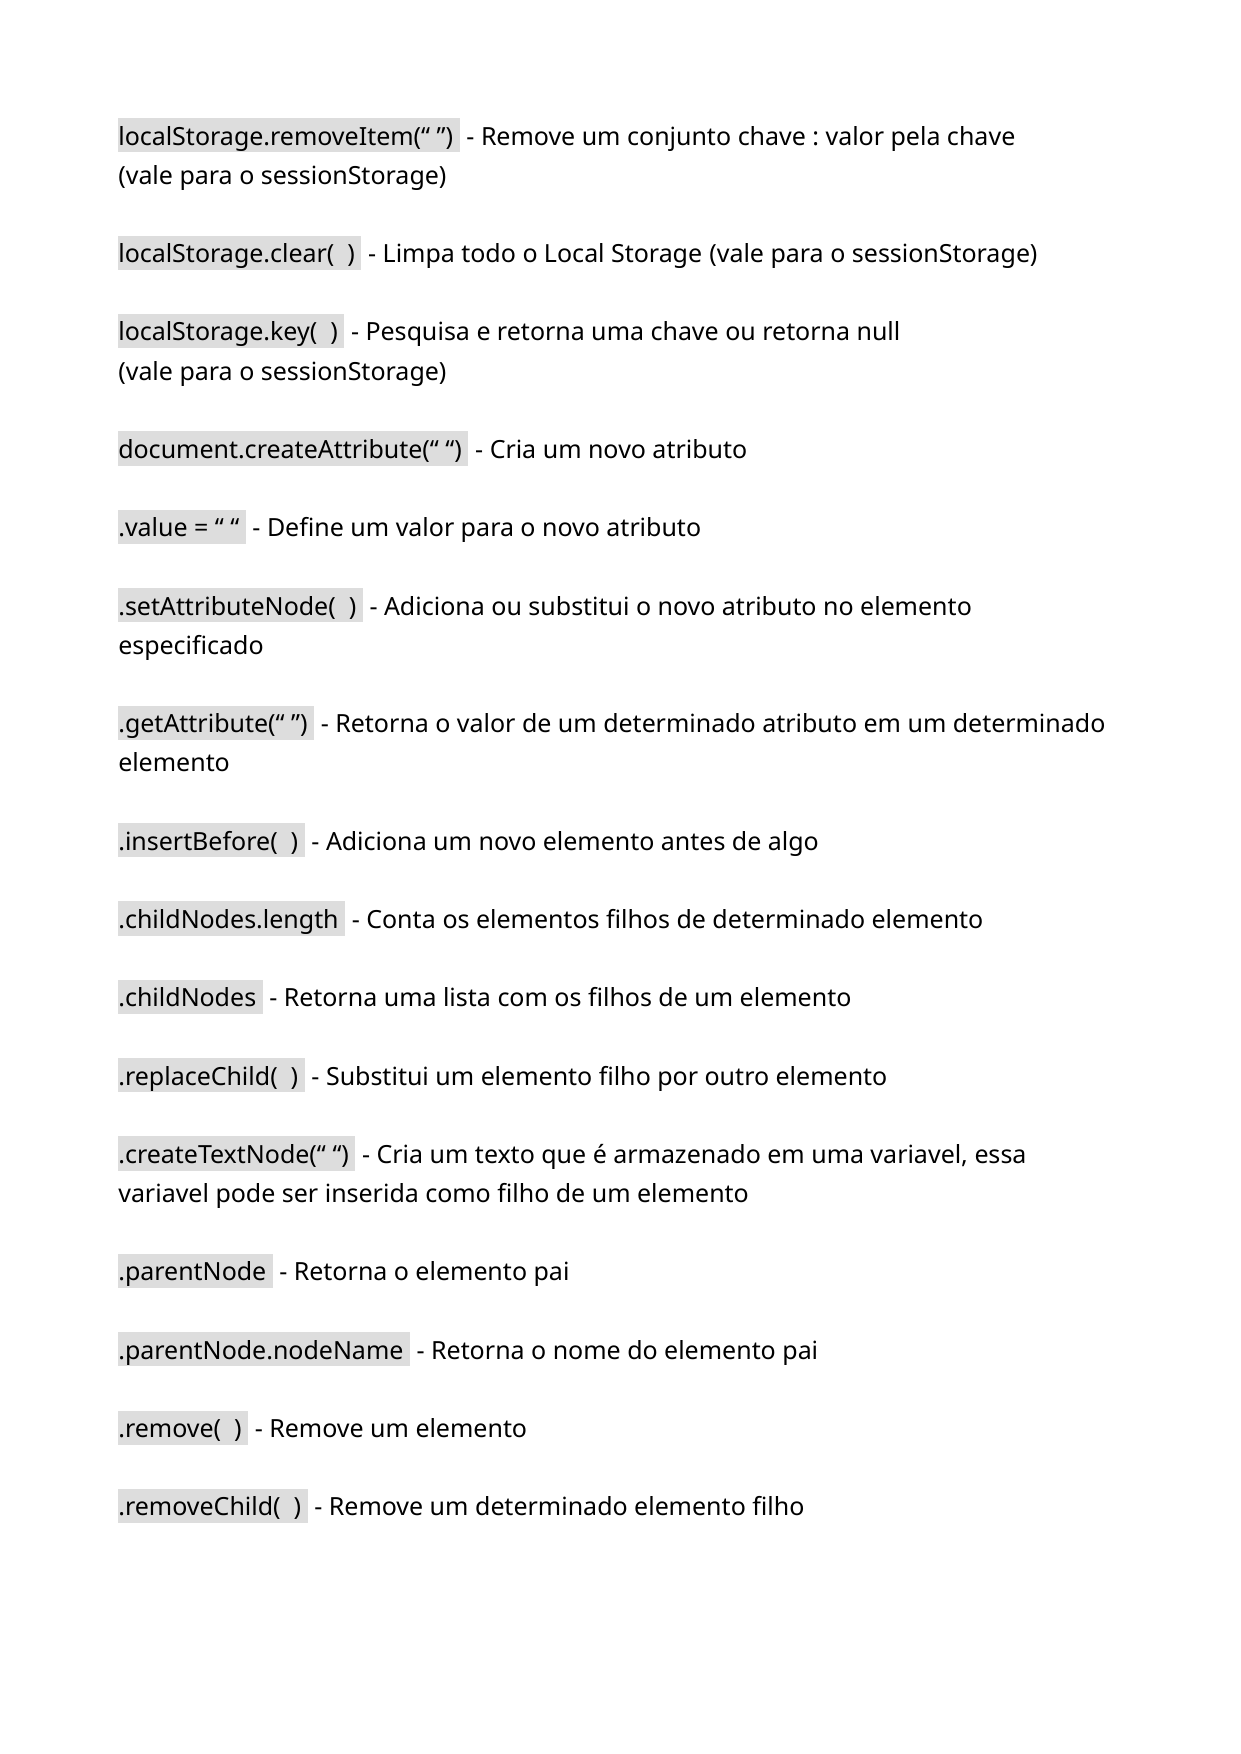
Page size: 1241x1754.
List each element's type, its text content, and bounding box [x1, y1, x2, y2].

text .removeChild( ) - Remove um determinado elemento filho [118, 1489, 1122, 1523]
text .childNodes.length - Conta os elementos filhos de determinado elemento [118, 901, 1122, 936]
text localStorage.key( ) - Pesquisa e retorna uma chave ou retorna null [118, 314, 1122, 348]
text .parentNode.nodeName - Retorna o nome do elemento pai [118, 1332, 1122, 1366]
text .remove( ) - Remove um elemento [118, 1411, 1122, 1445]
text .parentNode - Retorna o elemento pai [118, 1254, 1122, 1288]
text .insertBefore( ) - Adiciona um novo elemento antes de algo [118, 823, 1122, 857]
text (vale para o sessionStorage) [118, 353, 1122, 387]
text .replaceChild( ) - Substitui um elemento filho por outro elemento [118, 1058, 1122, 1092]
text .setAttributeNode( ) - Adiciona ou substitui o novo atributo no elemento especificado [118, 588, 1122, 661]
text (vale para o sessionStorage) [118, 157, 1122, 191]
text localStorage.clear( ) - Limpa todo o Local Storage (vale para o sessionStorage) [118, 236, 1122, 270]
text document.createAttribute(“ “) - Cria um novo atributo [118, 431, 1122, 466]
text .getAttribute(“ ”) - Retorna o valor de um determinado atributo em um determinado elemento [118, 706, 1122, 779]
text localStorage.removeItem(“ ”) - Remove um conjunto chave : valor pela chave [118, 118, 1122, 152]
text .createTextNode(“ “) - Cria um texto que é armazenado em uma variavel, essa variavel pode ser inserida como filho de um elemento [118, 1136, 1122, 1210]
text .value = “ “ - Define um valor para o novo atributo [118, 510, 1122, 544]
text .childNodes - Retorna uma lista com os filhos de um elemento [118, 980, 1122, 1014]
